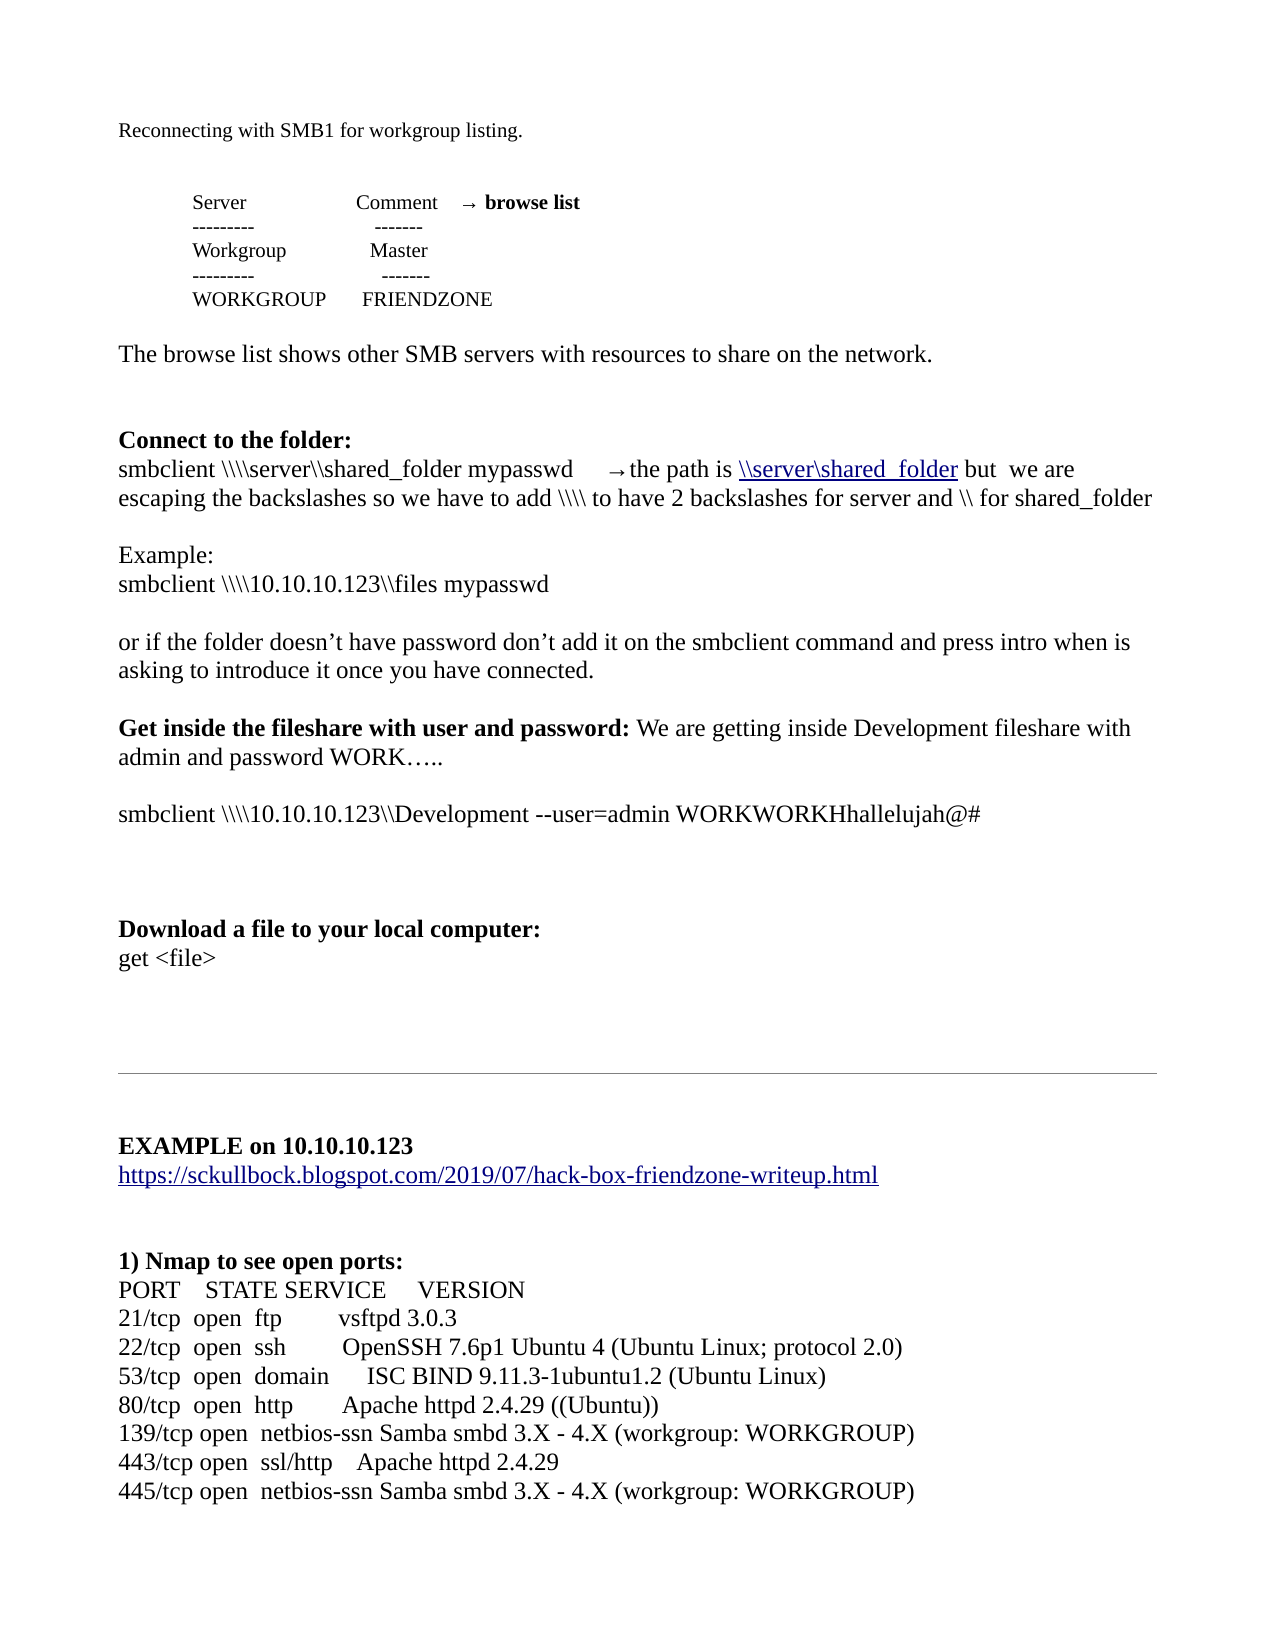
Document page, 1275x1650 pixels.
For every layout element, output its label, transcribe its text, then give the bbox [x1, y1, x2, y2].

text 443/tcp open ssl/http Apache httpd 2.4.29 [118, 1447, 1157, 1476]
text or if the folder doesn’t have password don’t add it on the smbclient command and press intro when is asking to introduce it once you have connected. [118, 627, 1157, 684]
text Connect to the folder: [118, 426, 1157, 454]
text 21/tcp open ftp vsftpd 3.0.3 [118, 1303, 1157, 1332]
text 80/tcp open http Apache httpd 2.4.29 ((Ubuntu)) [118, 1390, 1157, 1418]
text 22/tcp open ssh OpenSSH 7.6p1 Ubuntu 4 (Ubuntu Linux; protocol 2.0) [118, 1332, 1157, 1361]
text PORT STATE SERVICE VERSION [118, 1275, 1157, 1303]
text --------- ------- [118, 262, 1157, 287]
text --------- ------- [118, 214, 1157, 238]
text Example: [118, 541, 1157, 569]
text 53/tcp open domain ISC BIND 9.11.3-1ubuntu1.2 (Ubuntu Linux) [118, 1361, 1157, 1390]
text Server Comment → browse list [118, 190, 1157, 214]
text Reconnecting with SMB1 for workgroup listing. [118, 118, 1157, 142]
text 139/tcp open netbios-ssn Samba smbd 3.X - 4.X (workgroup: WORKGROUP) [118, 1418, 1157, 1447]
text Get inside the fileshare with user and password: We are getting inside Development fileshare with admin and password WORK….. [118, 713, 1157, 771]
text smbclient \\\\server\\shared_folder mypasswd →the path is \\server\shared_folder but we are escaping the backslashes so we have to add \\\\ to have 2 backslashes for server and \\ for shared_folder [118, 454, 1157, 512]
text https://sckullbock.blogspot.com/2019/07/hack-box-friendzone-writeup.html [118, 1160, 1157, 1188]
text The browse list shows other SMB servers with resources to share on the network. [118, 339, 1157, 368]
text Workgroup Master [118, 238, 1157, 262]
text get <file> [118, 943, 1157, 972]
text 1) Nmap to see open ports: [118, 1246, 1157, 1275]
text smbclient \\\\10.10.10.123\\files mypasswd [118, 569, 1157, 598]
text EXAMPLE on 10.10.10.123 [118, 1131, 1157, 1160]
text WORKGROUP FRIENDZONE [118, 287, 1157, 311]
text smbclient \\\\10.10.10.123\\Development --user=admin WORKWORKHhallelujah@# [118, 799, 1157, 828]
text Download a file to your local computer: [118, 914, 1157, 943]
text 445/tcp open netbios-ssn Samba smbd 3.X - 4.X (workgroup: WORKGROUP) [118, 1476, 1157, 1505]
